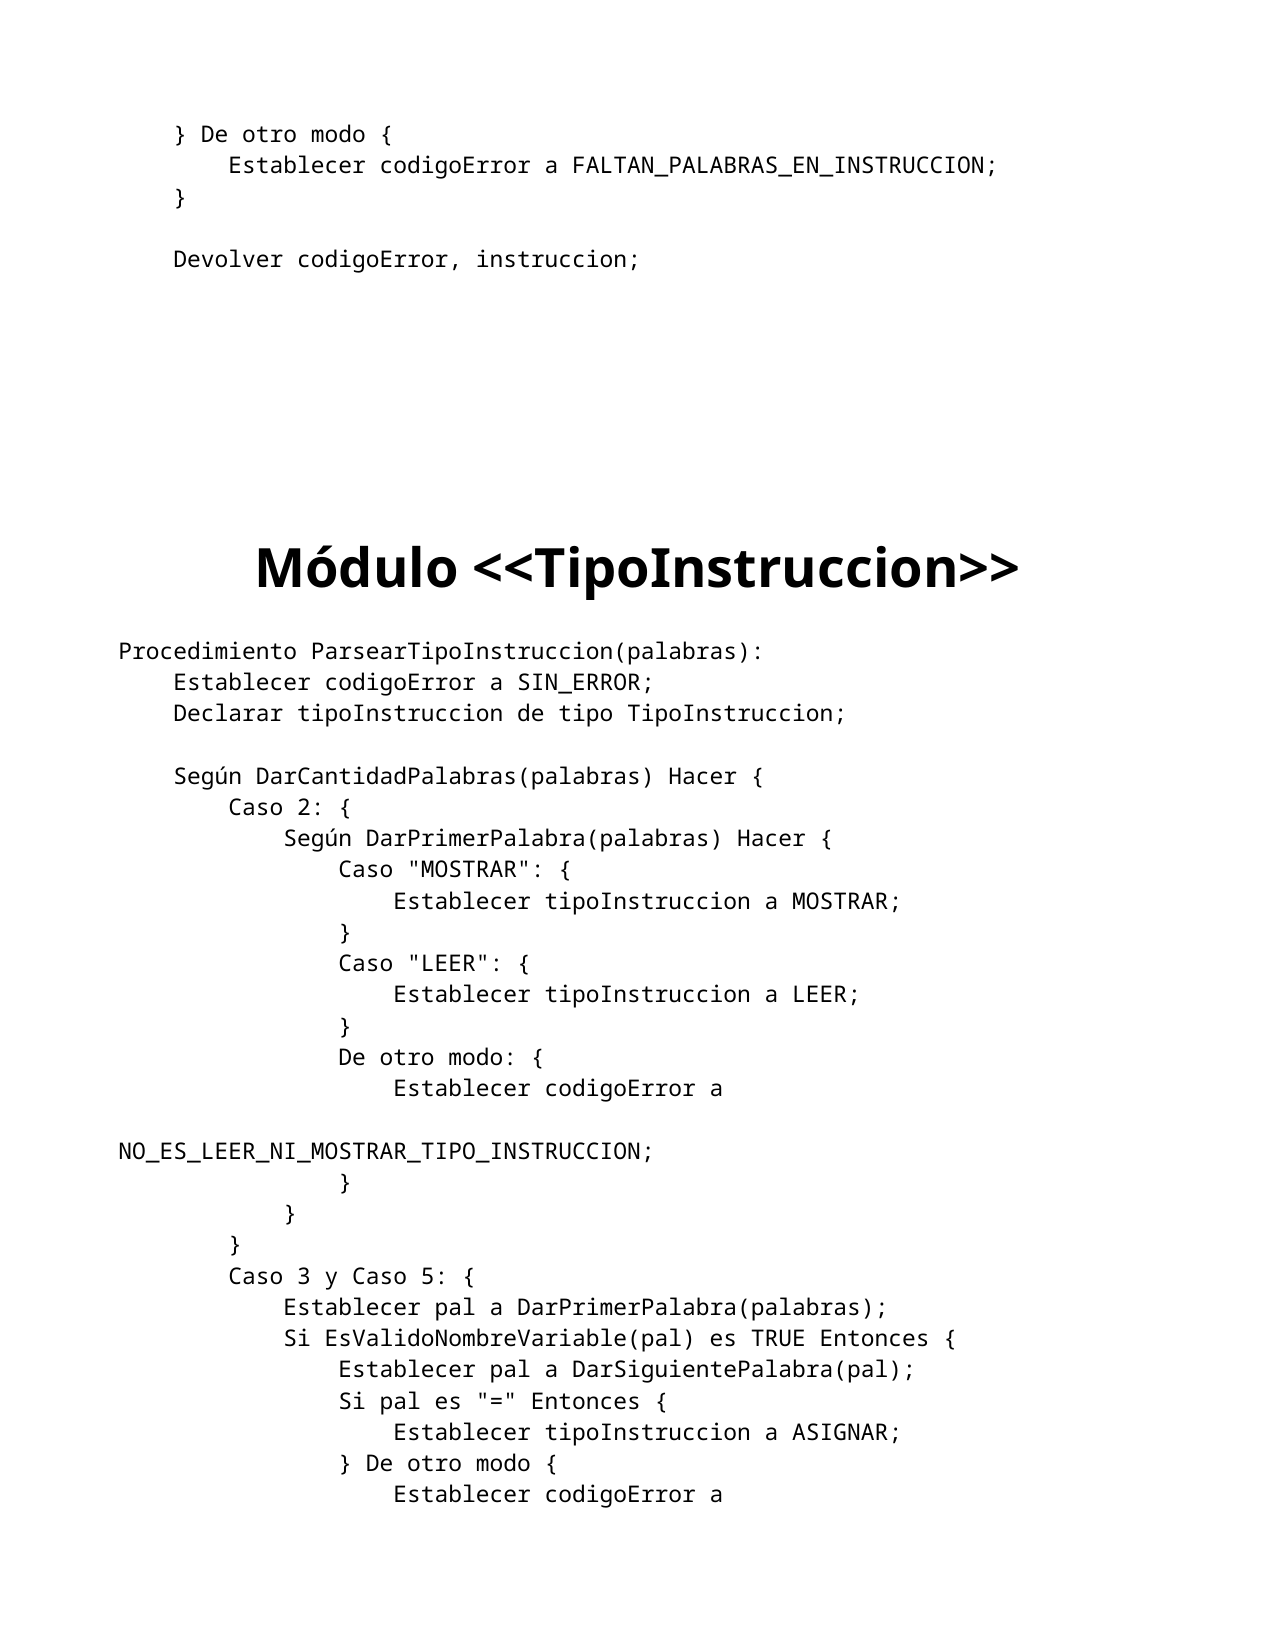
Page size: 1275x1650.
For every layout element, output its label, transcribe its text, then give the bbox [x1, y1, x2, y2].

text Caso 2: { [118, 791, 1157, 822]
text Procedimiento ParsearTipoInstruccion(palabras): [118, 634, 1157, 666]
text Según DarPrimerPalabra(palabras) Hacer { [118, 822, 1157, 853]
text } [118, 1197, 1157, 1228]
text De otro modo: { [118, 1041, 1157, 1072]
text Declarar tipoInstruccion de tipo TipoInstruccion; [118, 697, 1157, 728]
text } De otro modo { [118, 118, 1157, 149]
text } [118, 916, 1157, 947]
text Establecer tipoInstruccion a LEER; [118, 978, 1157, 1009]
text Caso "MOSTRAR": { [118, 853, 1157, 884]
text Establecer codigoError a [118, 1072, 1157, 1103]
text } [118, 181, 1157, 212]
text } [118, 1166, 1157, 1197]
text Módulo <<TipoInstruccion>> [118, 529, 1157, 603]
text Establecer pal a DarPrimerPalabra(palabras); [118, 1291, 1157, 1322]
text Establecer codigoError a [118, 1478, 1157, 1509]
text Establecer codigoError a FALTAN_PALABRAS_EN_INSTRUCCION; [118, 149, 1157, 181]
text Establecer tipoInstruccion a ASIGNAR; [118, 1416, 1157, 1447]
text Establecer codigoError a SIN_ERROR; [118, 666, 1157, 697]
text } [118, 1009, 1157, 1041]
text NO_ES_LEER_NI_MOSTRAR_TIPO_INSTRUCCION; [118, 1103, 1157, 1166]
text Según DarCantidadPalabras(palabras) Hacer { [118, 759, 1157, 791]
text Establecer pal a DarSiguientePalabra(pal); [118, 1353, 1157, 1384]
text Caso "LEER": { [118, 947, 1157, 978]
text } [118, 1228, 1157, 1259]
text Si EsValidoNombreVariable(pal) es TRUE Entonces { [118, 1322, 1157, 1353]
text Devolver codigoError, instruccion; [118, 243, 1157, 274]
text Si pal es "=" Entonces { [118, 1384, 1157, 1416]
text Caso 3 y Caso 5: { [118, 1259, 1157, 1291]
text Establecer tipoInstruccion a MOSTRAR; [118, 884, 1157, 916]
text } De otro modo { [118, 1447, 1157, 1478]
